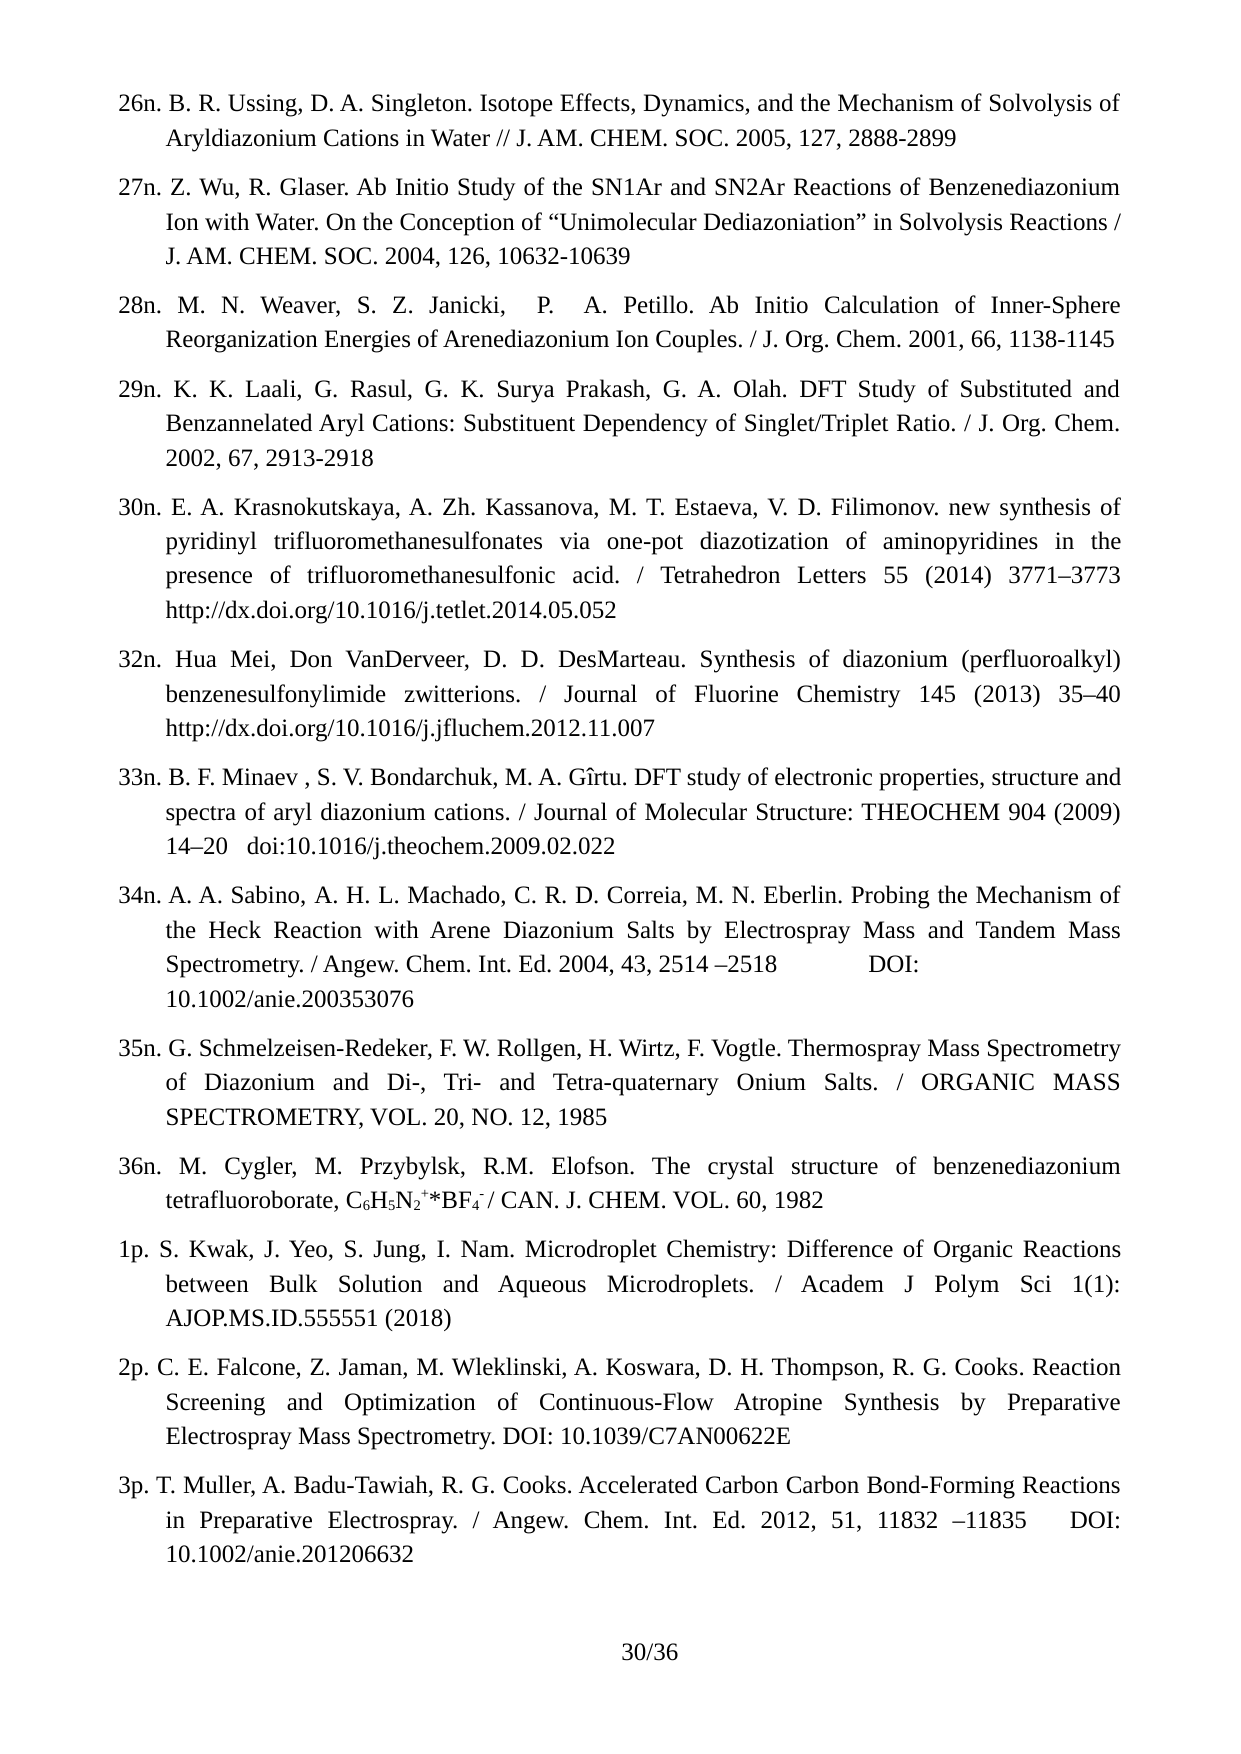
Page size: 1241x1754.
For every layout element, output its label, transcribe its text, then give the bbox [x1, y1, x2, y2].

text 26n. B. R. Ussing, D. A. Singleton. Isotope Effects, Dynamics, and the Mechanism of Solvolysis of Aryldiazonium Cations in Water // J. AM. CHEM. SOC. 2005, 127, 2888-2899 [118, 88, 1122, 152]
text 3p. T. Muller, A. Badu-Tawiah, R. G. Cooks. Accelerated Carbon Carbon Bond-Forming Reactions in Preparative Electrospray. / Angew. Chem. Int. Ed. 2012, 51, 11832 –11835 DOI: 10.1002/anie.201206632 [118, 1470, 1122, 1568]
text 32n. Hua Mei, Don VanDerveer, D. D. DesMarteau. Synthesis of diazonium (perfluoroalkyl) benzenesulfonylimide zwitterions. / Journal of Fluorine Chemistry 145 (2013) 35–40 http://dx.doi.org/10.1016/j.jfluchem.2012.11.007 [118, 644, 1122, 742]
text 2p. C. E. Falcone, Z. Jaman, M. Wleklinski, A. Koswara, D. H. Thompson, R. G. Cooks. Reaction Screening and Optimization of Continuous-Flow Atropine Synthesis by Preparative Electrospray Mass Spectrometry. DOI: 10.1039/C7AN00622E [118, 1352, 1122, 1450]
text 33n. B. F. Minaev , S. V. Bondarchuk, M. A. Gîrtu. DFT study of electronic properties, structure and spectra of aryl diazonium cations. / Journal of Molecular Structure: THEOCHEM 904 (2009) 14–20 doi:10.1016/j.theochem.2009.02.022 [118, 762, 1122, 860]
text 30n. E. A. Krasnokutskaya, A. Zh. Kassanova, M. T. Estaeva, V. D. Filimonov. new synthesis of pyridinyl trifluoromethanesulfonates via one-pot diazotization of aminopyridines in the presence of trifluoromethanesulfonic acid. / Tetrahedron Letters 55 (2014) 3771–3773 http://dx.doi.org/10.1016/j.tetlet.2014.05.052 [118, 492, 1122, 624]
text 36n. M. Cygler, M. Przybylsk, R.M. Elofson. The crystal structure of benzenediazonium tetrafluoroborate, C6H5N2+*BF4- / CAN. J. CHEM. VOL. 60, 1982 [118, 1151, 1122, 1214]
text 29n. K. K. Laali, G. Rasul, G. K. Surya Prakash, G. A. Olah. DFT Study of Substituted and Benzannelated Aryl Cations: Substituent Dependency of Singlet/Triplet Ratio. / J. Org. Chem. 2002, 67, 2913-2918 [118, 374, 1122, 471]
text 27n. Z. Wu, R. Glaser. Ab Initio Study of the SN1Ar and SN2Ar Reactions of Benzenediazonium Ion with Water. On the Conception of “Unimolecular Dediazoniation” in Solvolysis Reactions / J. AM. CHEM. SOC. 2004, 126, 10632-10639 [118, 172, 1122, 270]
text 34n. A. A. Sabino, A. H. L. Machado, C. R. D. Correia, M. N. Eberlin. Probing the Mechanism of the Heck Reaction with Arene Diazonium Salts by Electrospray Mass and Tandem Mass Spectrometry. / Angew. Chem. Int. Ed. 2004, 43, 2514 –2518 DOI: 10.1002/anie.200353076 [118, 880, 1122, 1012]
text 28n. M. N. Weaver, S. Z. Janicki, P. A. Petillo. Ab Initio Calculation of Inner-Sphere Reorganization Energies of Arenediazonium Ion Couples. / J. Org. Chem. 2001, 66, 1138-1145 [118, 290, 1122, 353]
text 35n. G. Schmelzeisen-Redeker, F. W. Rollgen, H. Wirtz, F. Vogtle. Thermospray Mass Spectrometry of Diazonium and Di-, Tri- and Tetra-quaternary Onium Salts. / ORGANIC MASS SPECTROMETRY, VOL. 20, NO. 12, 1985 [118, 1033, 1122, 1130]
text 1p. S. Kwak, J. Yeo, S. Jung, I. Nam. Microdroplet Chemistry: Difference of Organic Reactions between Bulk Solution and Aqueous Microdroplets. / Academ J Polym Sci 1(1): AJOP.MS.ID.555551 (2018) [118, 1234, 1122, 1332]
